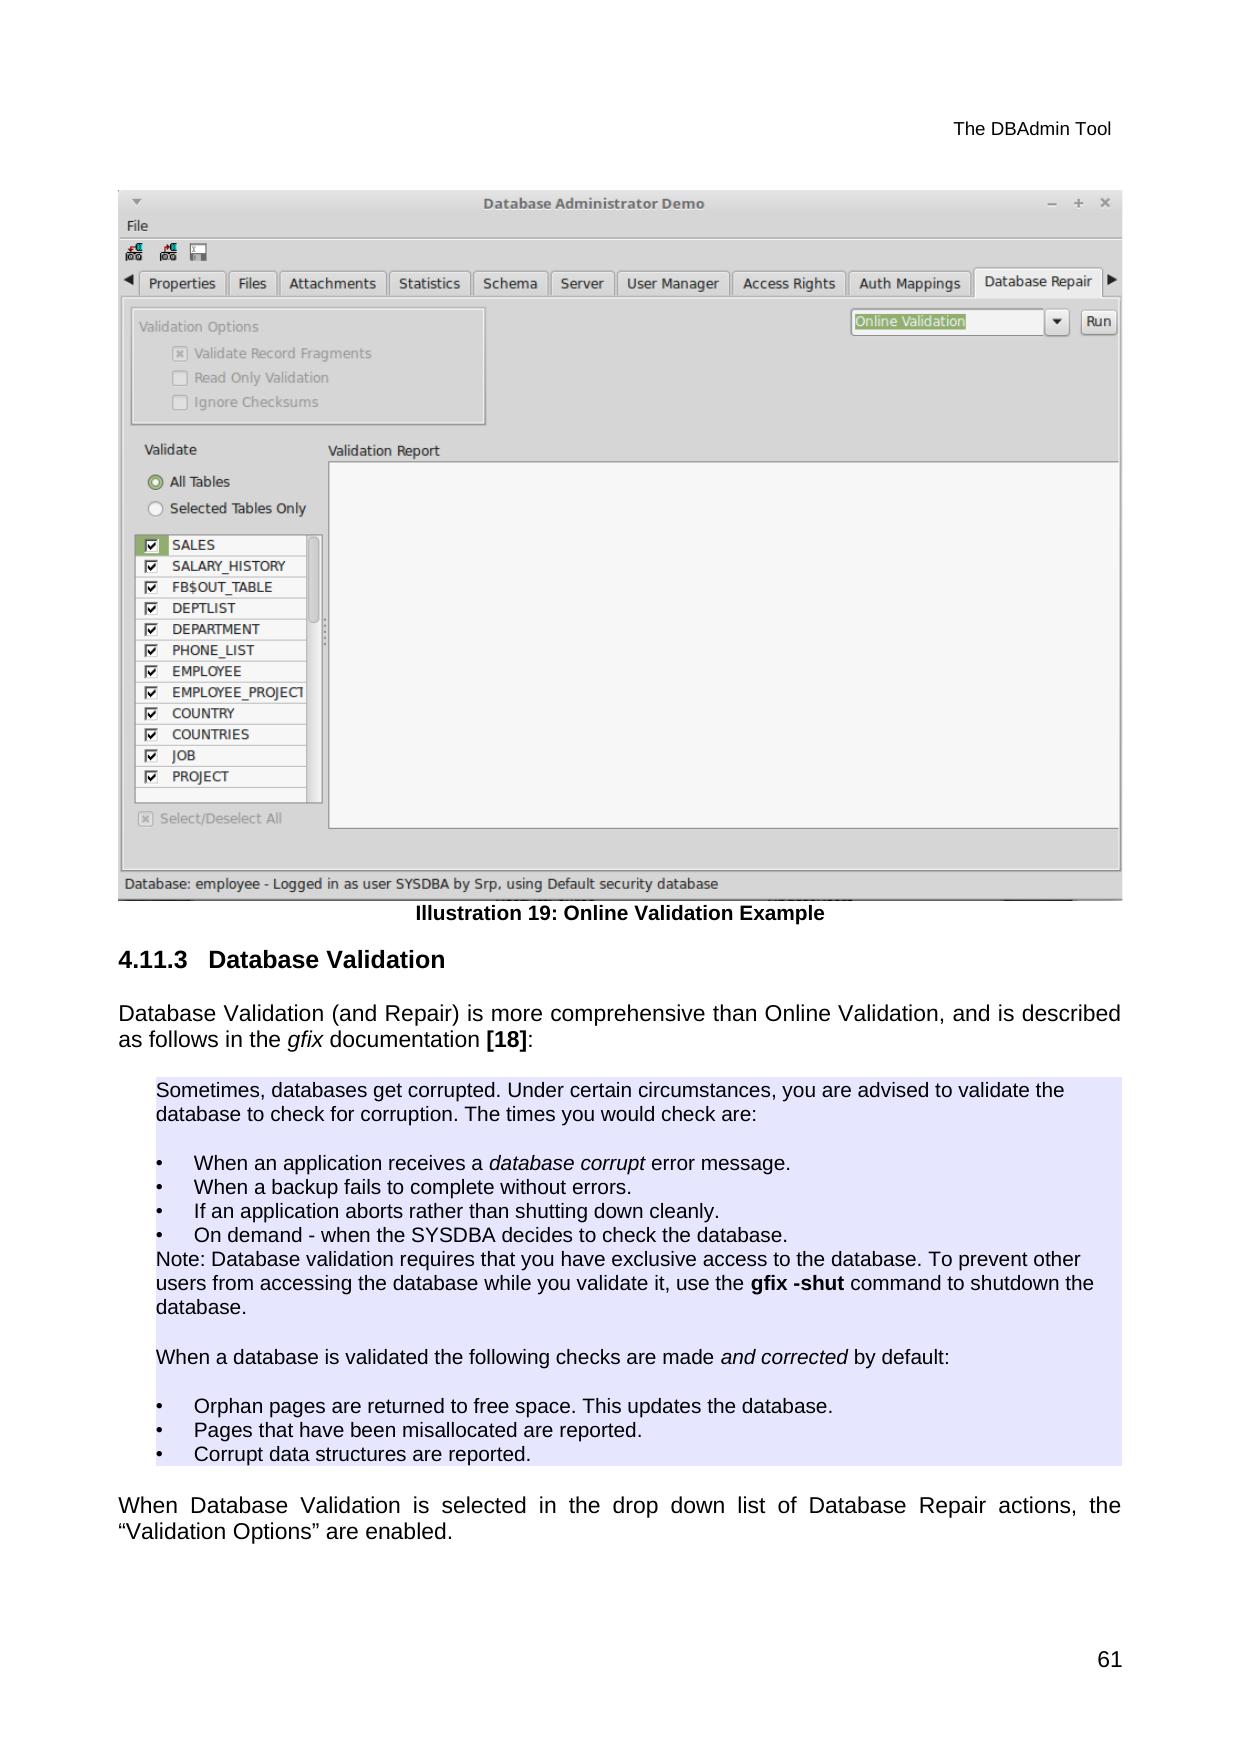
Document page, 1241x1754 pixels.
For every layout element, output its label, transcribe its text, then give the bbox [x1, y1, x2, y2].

list Pages that have been misallocated are reported. [156, 1418, 1122, 1442]
list When an application receives a database corrupt error message. [156, 1151, 1122, 1175]
text Illustration 19: Online Validation Example [118, 901, 1122, 924]
picture [118, 190, 1123, 901]
text Sometimes, databases get corrupted. Under certain circumstances, you are advised to validate the database to check for corruption. The times you would check are: [156, 1077, 1122, 1125]
text When a database is validated the following checks are made and corrected by default: [156, 1344, 1122, 1368]
subtitle [118, 178, 1122, 190]
text Database Validation (and Repair) is more comprehensive than Online Validation, and is described as follows in the gfix documentation [18]: [118, 1000, 1122, 1052]
text Note: Database validation requires that you have exclusive access to the database. To prevent other users from accessing the database while you validate it, use the gfix -shut command to shutdown the database. [156, 1247, 1122, 1319]
list Orphan pages are returned to free space. This updates the database. [156, 1394, 1122, 1418]
list If an application aborts rather than shutting down cleanly. [156, 1199, 1122, 1223]
list On demand - when the SYSDBA decides to check the database. [156, 1223, 1122, 1247]
list Corrupt data structures are reported. [156, 1442, 1122, 1466]
subtitle Database Validation [118, 924, 1122, 974]
list When a backup fails to complete without errors. [156, 1175, 1122, 1199]
text When Database Validation is selected in the drop down list of Database Repair actions, the “Validation Options” are enabled. [118, 1492, 1122, 1544]
